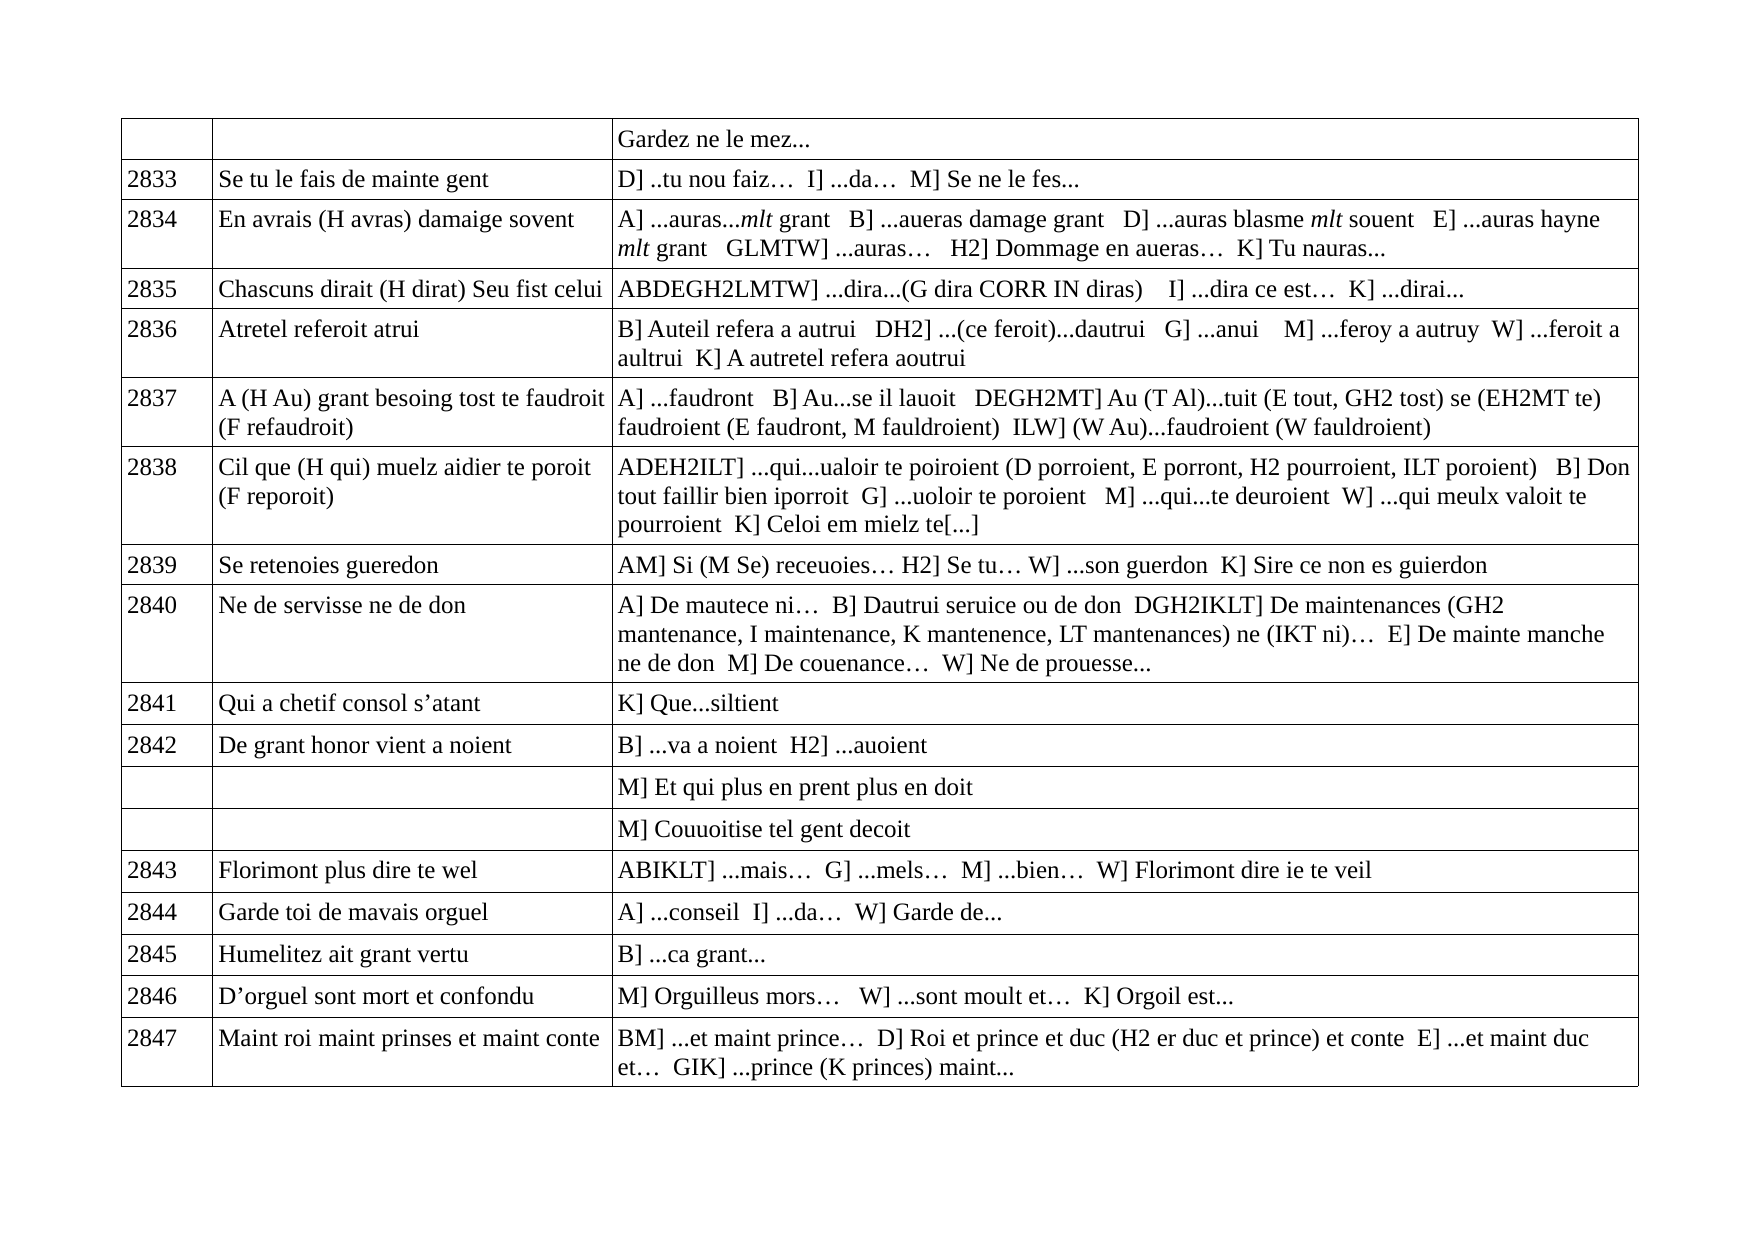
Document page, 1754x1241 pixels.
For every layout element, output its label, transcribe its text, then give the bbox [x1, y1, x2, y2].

table_cell M] Et qui plus en prent plus en doit [613, 767, 1638, 808]
table_cell A] ...faudront B] Au...se il lauoit DEGH2MT] Au (T Al)...tuit (E tout, GH2 tost) se (EH2MT te) faudroient (E faudront, M fauldroient) ILW] (W Au)...faudroient (W fauldroient) [613, 378, 1638, 446]
table_cell K] Que...siltient [613, 683, 1638, 724]
table_cell [122, 809, 212, 850]
table_cell 2836 [122, 309, 212, 377]
table_cell BM] ...et maint prince… D] Roi et prince et duc (H2 er duc et prince) et conte E] ...et maint duc et… GIK] ...prince (K princes) maint... [613, 1018, 1638, 1086]
table_cell D’orguel sont mort et confondu [213, 976, 612, 1017]
table_cell [213, 119, 612, 158]
table_cell 2835 [122, 269, 212, 308]
table_cell AM] Si (M Se) receuoies… H2] Se tu… W] ...son guerdon K] Sire ce non es guierdon [613, 545, 1638, 584]
table_cell [213, 809, 612, 850]
table_cell 2847 [122, 1018, 212, 1086]
table_cell M] Couuoitise tel gent decoit [613, 809, 1638, 850]
table_cell ADEH2ILT] ...qui...ualoir te poiroient (D porroient, E porront, H2 pourroient, ILT poroient) B] Don tout faillir bien iporroit G] ...uoloir te poroient M] ...qui...te deuroient W] ...qui meulx valoit te pourroient K] Celoi em mielz te[...] [613, 447, 1638, 544]
table_cell Qui a chetif consol s’atant [213, 683, 612, 724]
table_cell 2839 [122, 545, 212, 584]
table_cell ABDEGH2LMTW] ...dira...(G dira CORR IN diras) I] ...dira ce est… K] ...dirai... [613, 269, 1638, 308]
table_cell Atretel referoit atrui [213, 309, 612, 377]
table_cell Garde toi de mavais orguel [213, 893, 612, 933]
table_cell Maint roi maint prinses et maint conte [213, 1018, 612, 1086]
table_cell De grant honor vient a noient [213, 725, 612, 766]
table_cell 2841 [122, 683, 212, 724]
table_cell 2844 [122, 893, 212, 933]
table_cell 2846 [122, 976, 212, 1017]
table_cell ABIKLT] ...mais… G] ...mels… M] ...bien… W] Florimont dire ie te veil [613, 851, 1638, 892]
table_cell A] ...auras...mlt grant B] ...aueras damage grant D] ...auras blasme mlt souent E] ...auras hayne mlt grant GLMTW] ...auras… H2] Dommage en aueras… K] Tu nauras... [613, 200, 1638, 268]
table_cell 2838 [122, 447, 212, 544]
table_cell A (H Au) grant besoing tost te faudroit (F refaudroit) [213, 378, 612, 446]
table_cell A] ...conseil I] ...da… W] Garde de... [613, 893, 1638, 933]
table_cell A] De mautece ni… B] Dautrui seruice ou de don DGH2IKLT] De maintenances (GH2 mantenance, I maintenance, K mantenence, LT mantenances) ne (IKT ni)… E] De mainte manche ne de don M] De couenance… W] Ne de prouesse... [613, 585, 1638, 682]
table_cell Humelitez ait grant vertu [213, 935, 612, 975]
table_cell D] ..tu nou faiz… I] ...da… M] Se ne le fes... [613, 160, 1638, 199]
table_cell Gardez ne le mez... [613, 119, 1638, 158]
table_cell M] Orguilleus mors… W] ...sont moult et… K] Orgoil est... [613, 976, 1638, 1017]
table_cell B] ...ca grant... [613, 935, 1638, 975]
table_cell 2840 [122, 585, 212, 682]
table_cell [122, 119, 212, 158]
table_cell [122, 767, 212, 808]
table_cell 2843 [122, 851, 212, 892]
table_cell Chascuns dirait (H dirat) Seu fist celui [213, 269, 612, 308]
table_cell 2845 [122, 935, 212, 975]
table_cell 2833 [122, 160, 212, 199]
table_cell En avrais (H avras) damaige sovent [213, 200, 612, 268]
table_cell Ne de servisse ne de don [213, 585, 612, 682]
table_cell [213, 767, 612, 808]
table_cell Se tu le fais de mainte gent [213, 160, 612, 199]
table_cell 2834 [122, 200, 212, 268]
table_cell B] ...va a noient H2] ...auoient [613, 725, 1638, 766]
table_cell B] Auteil refera a autrui DH2] ...(ce feroit)...dautrui G] ...anui M] ...feroy a autruy W] ...feroit a aultrui K] A autretel refera aoutrui [613, 309, 1638, 377]
table_cell Se retenoies gueredon [213, 545, 612, 584]
table_cell 2837 [122, 378, 212, 446]
table_cell 2842 [122, 725, 212, 766]
table_cell Cil que (H qui) muelz aidier te poroit (F reporoit) [213, 447, 612, 544]
table_cell Florimont plus dire te wel [213, 851, 612, 892]
